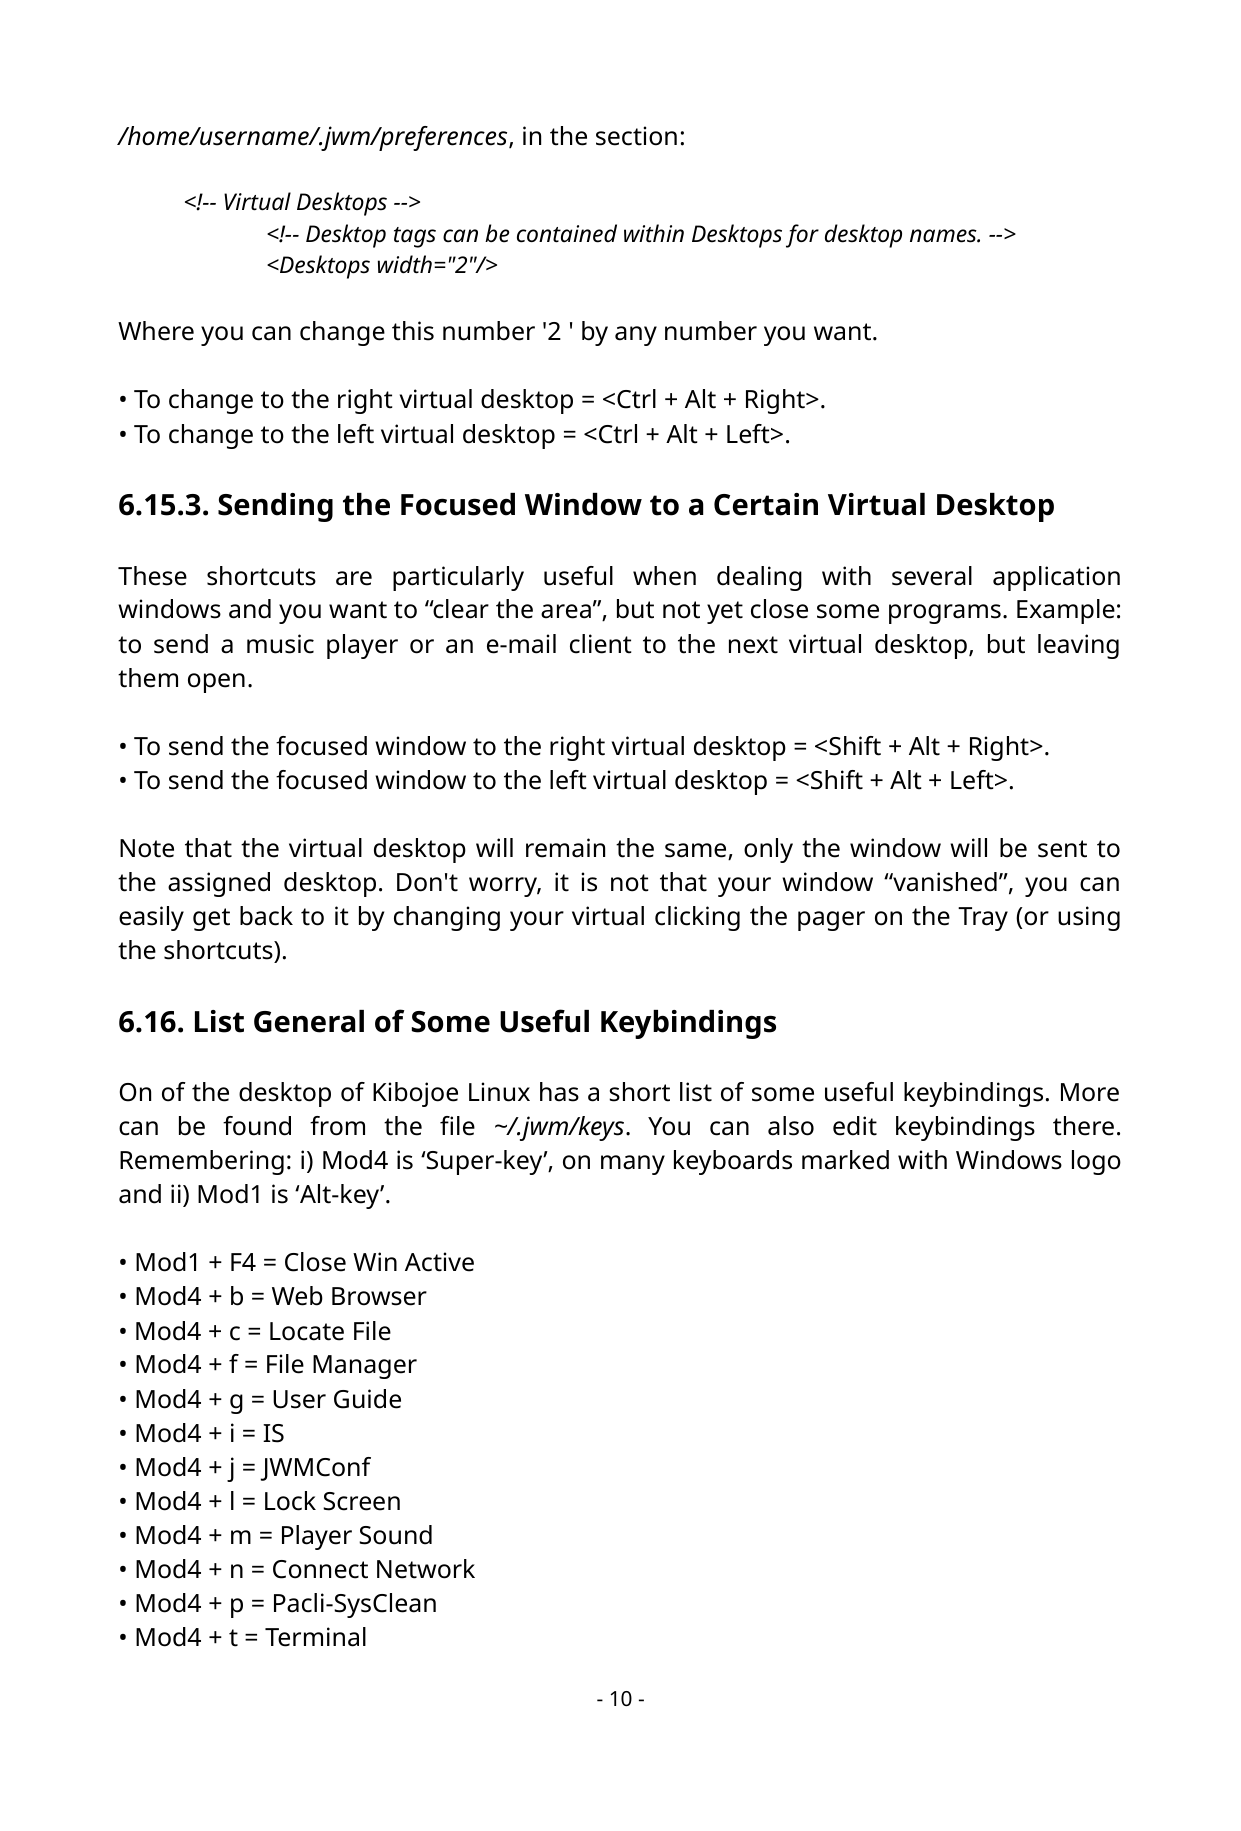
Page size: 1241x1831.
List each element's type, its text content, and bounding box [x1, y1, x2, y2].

text • To change to the right virtual desktop = <Ctrl + Alt + Right>. [118, 382, 1123, 416]
text • To change to the left virtual desktop = <Ctrl + Alt + Left>. [118, 416, 1123, 450]
text • Mod4 + n = Connect Network [118, 1552, 1123, 1586]
text • Mod4 + p = Pacli-SysClean [118, 1586, 1123, 1620]
text • To send the focused window to the left virtual desktop = <Shift + Alt + Left>. [118, 762, 1123, 797]
text • Mod4 + i = IS [118, 1415, 1123, 1449]
text • Mod4 + c = Locate File [118, 1313, 1123, 1347]
text On of the desktop of Kibojoe Linux has a short list of some useful keybindings. More can be found from the file ~/.jwm/keys. You can also edit keybindings there. Remembering: i) Mod4 is ‘Super-key’, on many keyboards marked with Windows logo and ii) Mod1 is ‘Alt-key’. [118, 1075, 1123, 1211]
text • To send the focused window to the right virtual desktop = <Shift + Alt + Right>. [118, 728, 1123, 762]
text • Mod1 + F4 = Close Win Active [118, 1245, 1123, 1279]
text • Mod4 + t = Terminal [118, 1620, 1123, 1654]
subtitle 6.16. List General of Some Useful Keybindings [118, 1001, 1123, 1041]
text <!-- Desktop tags can be contained within Desktops for desktop names. --> [177, 217, 1123, 249]
text • Mod4 + m = Player Sound [118, 1517, 1123, 1552]
text /home/username/.jwm/preferences, in the section: [118, 118, 1123, 152]
text • Mod4 + j = JWMConf [118, 1449, 1123, 1483]
text <!-- Virtual Desktops --> [177, 186, 1123, 217]
text <Desktops width="2"/> [177, 249, 1123, 280]
text Where you can change this number '2 ' by any number you want. [118, 314, 1123, 348]
text • Mod4 + g = User Guide [118, 1381, 1123, 1415]
text • Mod4 + l = Lock Screen [118, 1483, 1123, 1517]
subtitle 6.15.3. Sending the Focused Window to a Certain Virtual Desktop [118, 484, 1123, 524]
text • Mod4 + f = File Manager [118, 1347, 1123, 1381]
text • Mod4 + b = Web Browser [118, 1279, 1123, 1313]
text These shortcuts are particularly useful when dealing with several application windows and you want to “clear the area”, but not yet close some programs. Example: to send a music player or an e-mail client to the next virtual desktop, but leaving them open. [118, 558, 1123, 694]
text Note that the virtual desktop will remain the same, only the window will be sent to the assigned desktop. Don't worry, it is not that your window “vanished”, you can easily get back to it by changing your virtual clicking the pager on the Tray (or using the shortcuts). [118, 831, 1123, 967]
